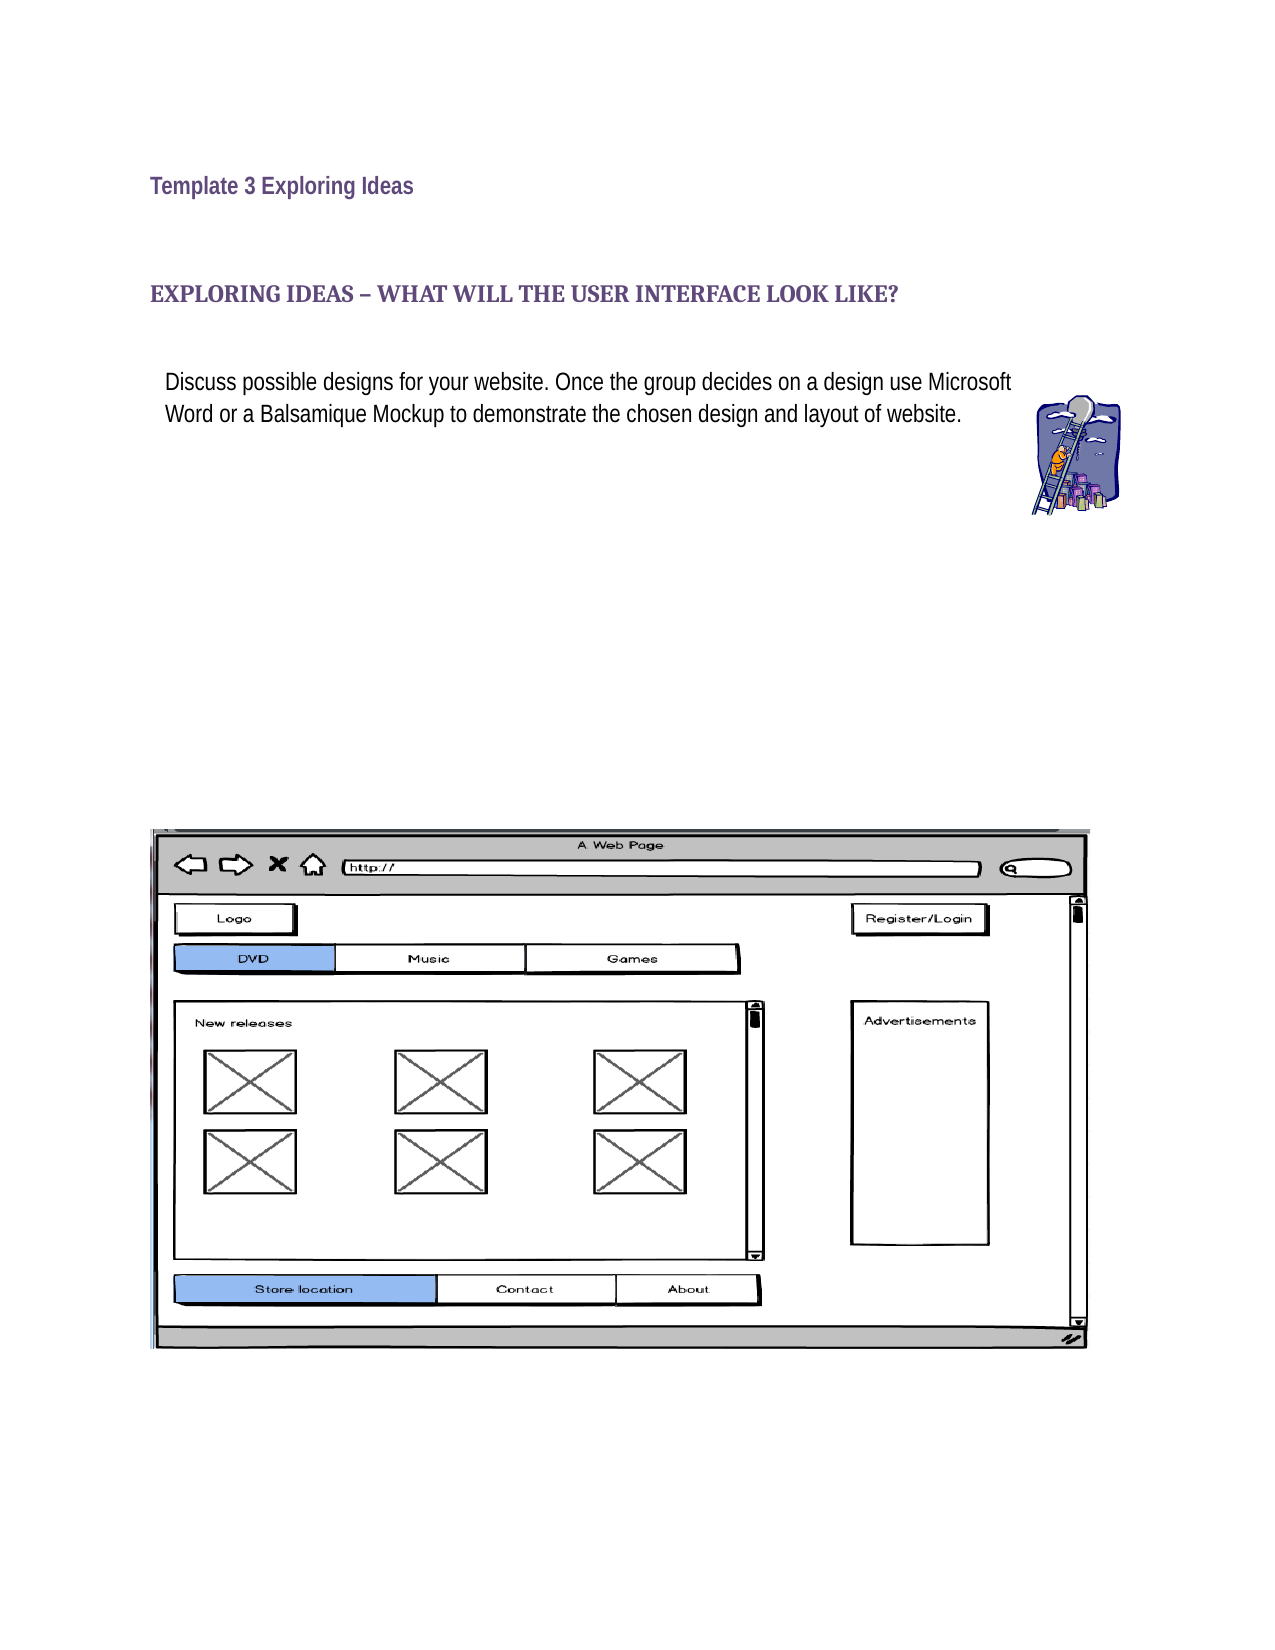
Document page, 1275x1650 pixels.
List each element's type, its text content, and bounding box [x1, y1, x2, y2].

list Discuss possible designs for your website. Once the group decides on a design use Microsoft Word or a Balsamique Mockup to demonstrate the chosen design and layout of website. [165, 366, 1125, 428]
subtitle Exploring ideas – What will the user interface look like? [150, 280, 1125, 309]
subtitle Template 3 Exploring Ideas [150, 171, 1125, 199]
